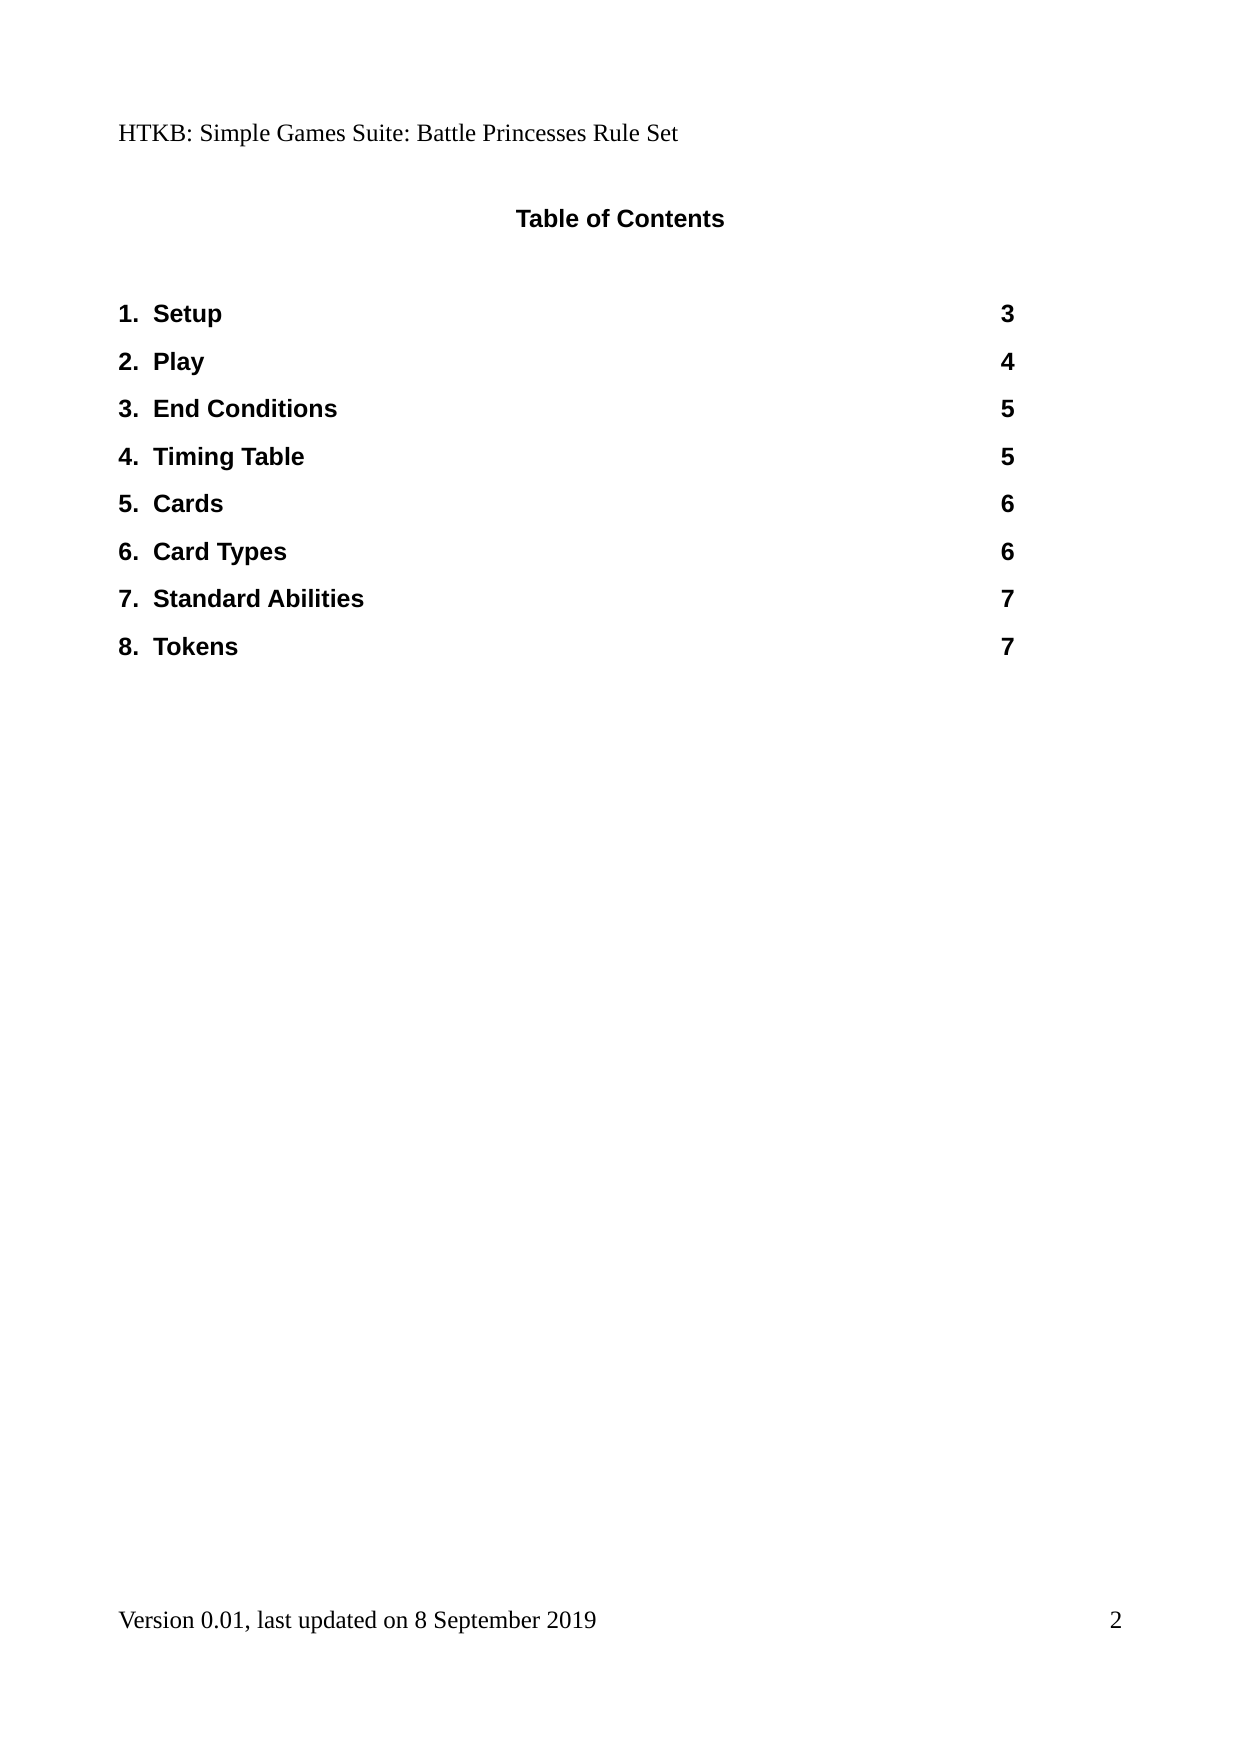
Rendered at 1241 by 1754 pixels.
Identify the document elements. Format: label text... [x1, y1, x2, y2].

subtitle 7. Standard Abilities 7 [118, 584, 1122, 613]
subtitle 1. Setup 3 [118, 299, 1122, 328]
subtitle 4. Timing Table 5 [118, 442, 1122, 471]
text Table of Contents [118, 204, 1122, 233]
subtitle 6. Card Types 6 [118, 537, 1122, 566]
subtitle 8. Tokens 7 [118, 632, 1122, 661]
subtitle 5. Cards 6 [118, 489, 1122, 518]
subtitle 2. Play 4 [118, 347, 1122, 376]
subtitle 3. End Conditions 5 [118, 394, 1122, 423]
